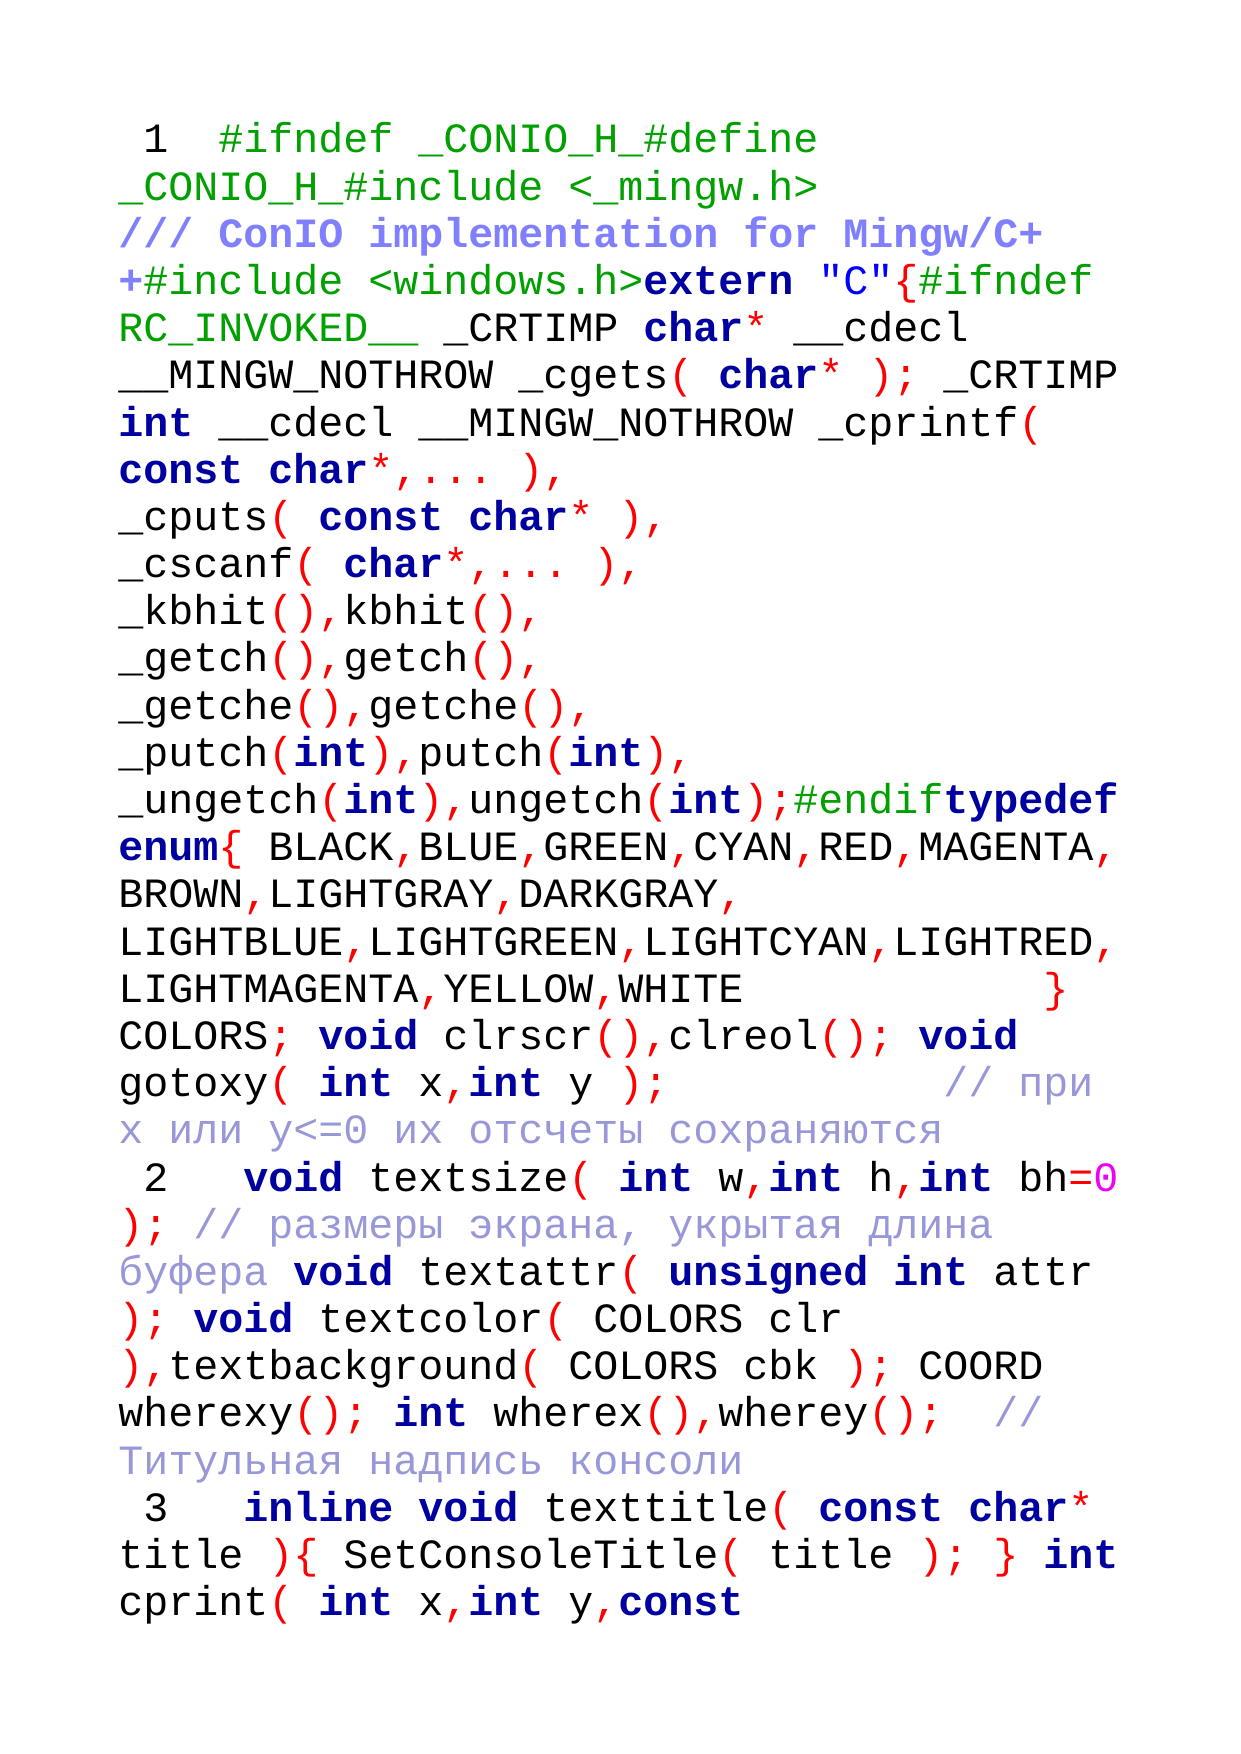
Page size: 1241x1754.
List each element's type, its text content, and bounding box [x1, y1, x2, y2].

subtitle 3 inline void texttitle( const char* title ){ SetConsoleTitle( title ); } int cprint( int x,int y,const char*,... );}inline void textcolor( COLORS clr,COLORS cbk ){ textattr( clr|cbk<<4 ); } [118, 1487, 543, 1628]
subtitle 3 inline void texttitle( const char* title ){ SetConsoleTitle( title ); } int cprint( int x,int y,const char*,... );}inline void textcolor( COLORS clr,COLORS cbk ){ textattr( clr|cbk<<4 ); } [443, 1581, 568, 1628]
subtitle 3 inline void texttitle( const char* title ){ SetConsoleTitle( title ); } int cprint( int x,int y,const char*,... );}inline void textcolor( COLORS clr,COLORS cbk ){ textattr( clr|cbk<<4 ); } [593, 1487, 1122, 1628]
subtitle 2 void textsize( int w,int h,int bh=0 ); // размеры экрана, укрытая длина буфера void textattr( unsigned int attr ); void textcolor( COLORS clr ),textbackground( COLORS cbk ); COORD wherexy(); int wherex(),wherey(); // Титульная надпись консоли [118, 1156, 1122, 1487]
subtitle 1 #ifndef _CONIO_H_#define _CONIO_H_#include <_mingw.h> /// ConIO implementation for Mingw/C++#include <windows.h>extern "C"{#ifndef RC_INVOKED__ _CRTIMP char* __cdecl __MINGW_NOTHROW _cgets( char* ); _CRTIMP int __cdecl __MINGW_NOTHROW _cprintf( const char*,... ), _cputs( const char* ), _cscanf( char*,... ), _kbhit(),kbhit(), _getch(),getch(), _getche(),getche(), _putch(int),putch(int), _ungetch(int),ungetch(int);#endiftypedef enum{ BLACK,BLUE,GREEN,CYAN,RED,MAGENTA,BROWN,LIGHTGRAY,DARKGRAY, LIGHTBLUE,LIGHTGREEN,LIGHTCYAN,LIGHTRED,LIGHTMAGENTA,YELLOW,WHITE } COLORS; void clrscr(),clreol(); void gotoxy( int x,int y ); // при x или y<=0 их отсчеты сохраняются [118, 118, 1122, 1156]
